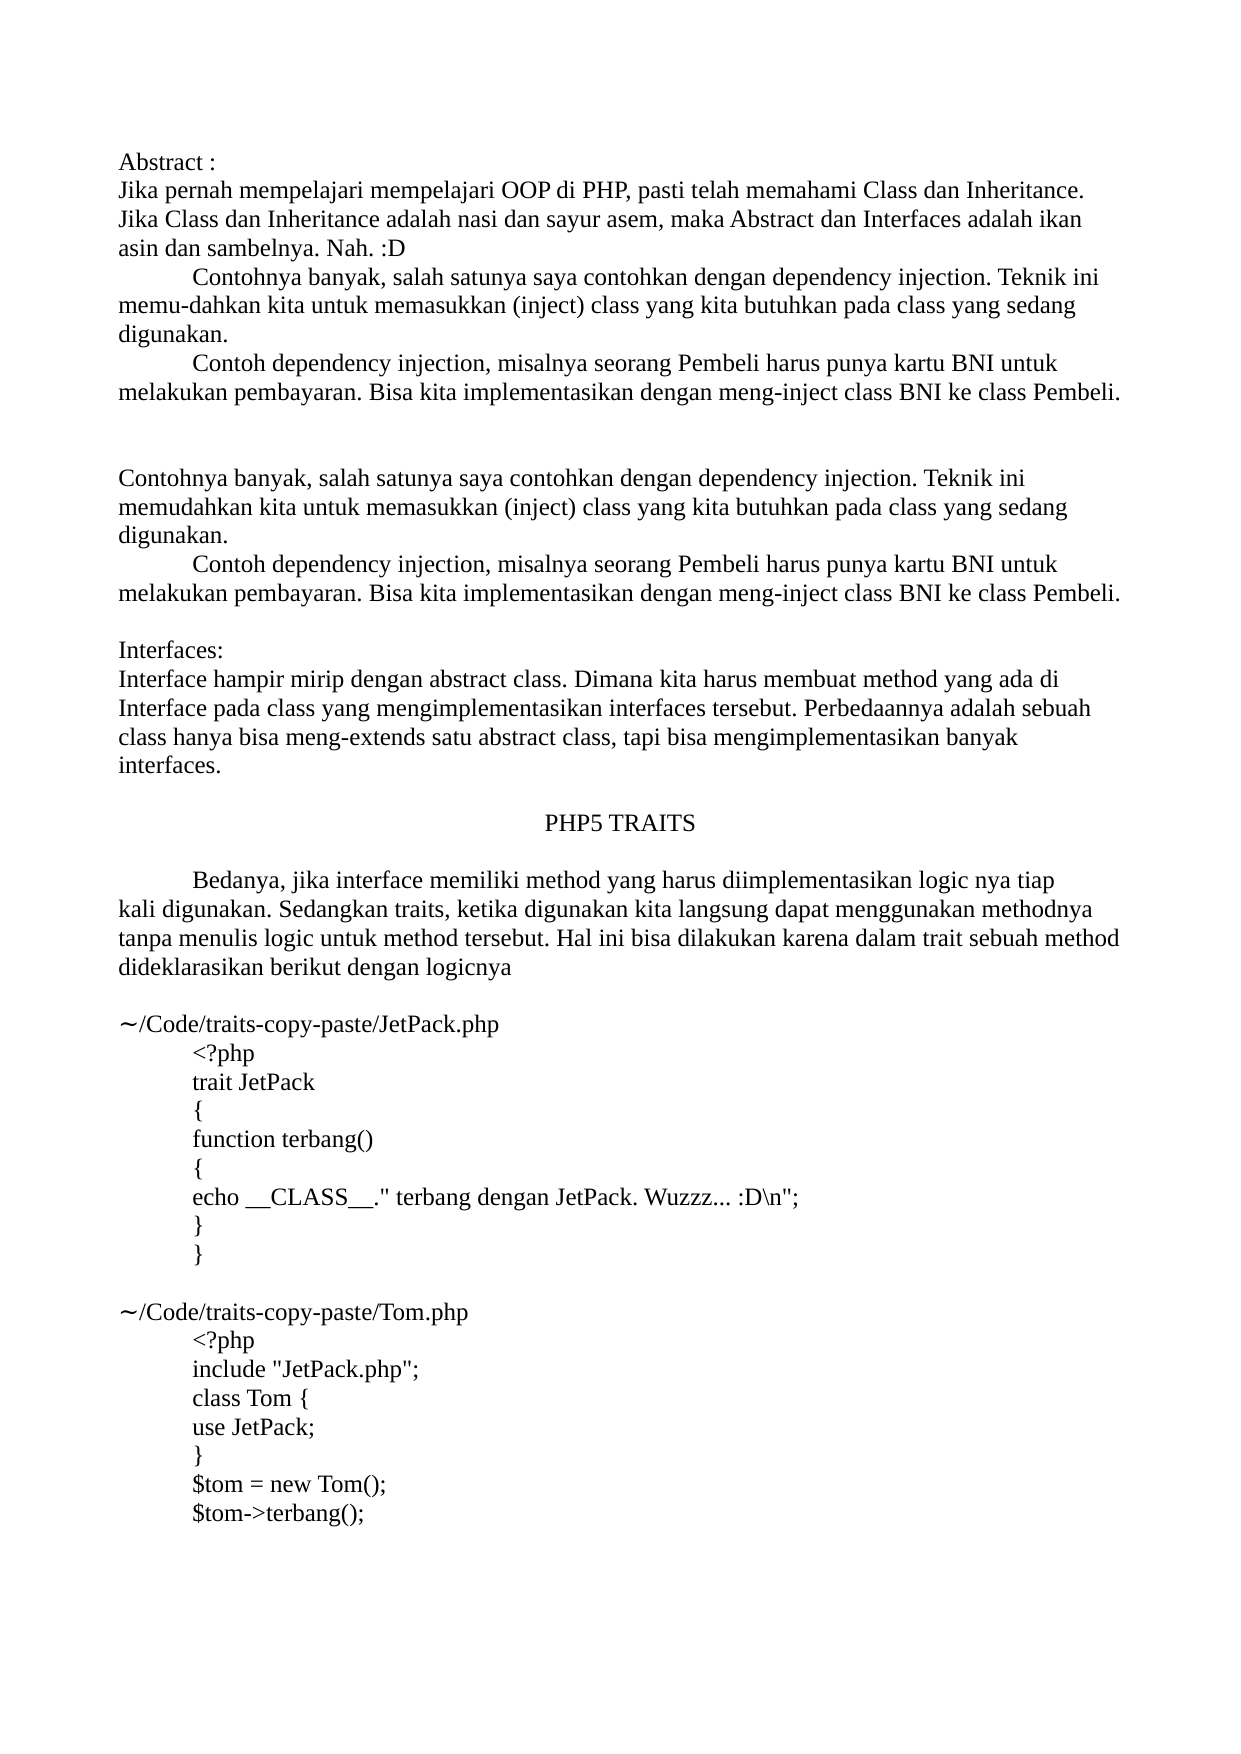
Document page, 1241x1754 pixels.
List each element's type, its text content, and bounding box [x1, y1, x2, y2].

text class hanya bisa meng-extends satu abstract class, tapi bisa mengimplementasikan banyak interfaces. [118, 722, 1122, 779]
text Bedanya, jika interface memiliki method yang harus diimplementasikan logic nya tiap [118, 866, 1122, 894]
text class Tom { [118, 1383, 1122, 1412]
text Contoh dependency injection, misalnya seorang Pembeli harus punya kartu BNI untuk melakukan pembayaran. Bisa kita implementasikan dengan meng-inject class BNI ke class Pembeli. [118, 348, 1122, 406]
text } [118, 1239, 1122, 1268]
text $tom->terbang(); [118, 1498, 1122, 1527]
text PHP5 TRAITS [118, 808, 1122, 837]
text tanpa menulis logic untuk method tersebut. Hal ini bisa dilakukan karena dalam trait sebuah method [118, 923, 1122, 952]
text ∼/Code/traits-copy-paste/JetPack.php [118, 1009, 1122, 1038]
text dideklarasikan berikut dengan logicnya [118, 952, 1122, 981]
text Interface pada class yang mengimplementasikan interfaces tersebut. Perbedaannya adalah sebuah [118, 693, 1122, 722]
text function terbang() [118, 1124, 1122, 1153]
text use JetPack; [118, 1412, 1122, 1441]
text echo __CLASS__." terbang dengan JetPack. Wuzzz... :D\n"; [118, 1182, 1122, 1211]
text <?php [118, 1326, 1122, 1354]
text Contoh dependency injection, misalnya seorang Pembeli harus punya kartu BNI untuk melakukan pembayaran. Bisa kita implementasikan dengan meng-inject class BNI ke class Pembeli. [118, 549, 1122, 607]
text Jika pernah mempelajari mempelajari OOP di PHP, pasti telah memahami Class dan Inheritance. Jika Class dan Inheritance adalah nasi dan sayur asem, maka Abstract dan Interfaces adalah ikan asin dan sambelnya. Nah. :D [118, 176, 1122, 262]
text { [118, 1153, 1122, 1182]
text Contohnya banyak, salah satunya saya contohkan dengan dependency injection. Teknik ini memudahkan kita untuk memasukkan (inject) class yang kita butuhkan pada class yang sedang digunakan. [118, 463, 1122, 549]
text Interfaces: [118, 636, 1122, 664]
text { [118, 1096, 1122, 1124]
text trait JetPack [118, 1067, 1122, 1096]
text $tom = new Tom(); [118, 1469, 1122, 1498]
text Abstract : [118, 147, 1122, 176]
text } [118, 1211, 1122, 1239]
text ∼/Code/traits-copy-paste/Tom.php [118, 1297, 1122, 1326]
text } [118, 1441, 1122, 1469]
text Interface hampir mirip dengan abstract class. Dimana kita harus membuat method yang ada di [118, 664, 1122, 693]
text Contohnya banyak, salah satunya saya contohkan dengan dependency injection. Teknik ini memu-dahkan kita untuk memasukkan (inject) class yang kita butuhkan pada class yang sedang digunakan. [118, 262, 1122, 348]
text kali digunakan. Sedangkan traits, ketika digunakan kita langsung dapat menggunakan methodnya [118, 894, 1122, 923]
text include "JetPack.php"; [118, 1354, 1122, 1383]
text <?php [118, 1038, 1122, 1067]
